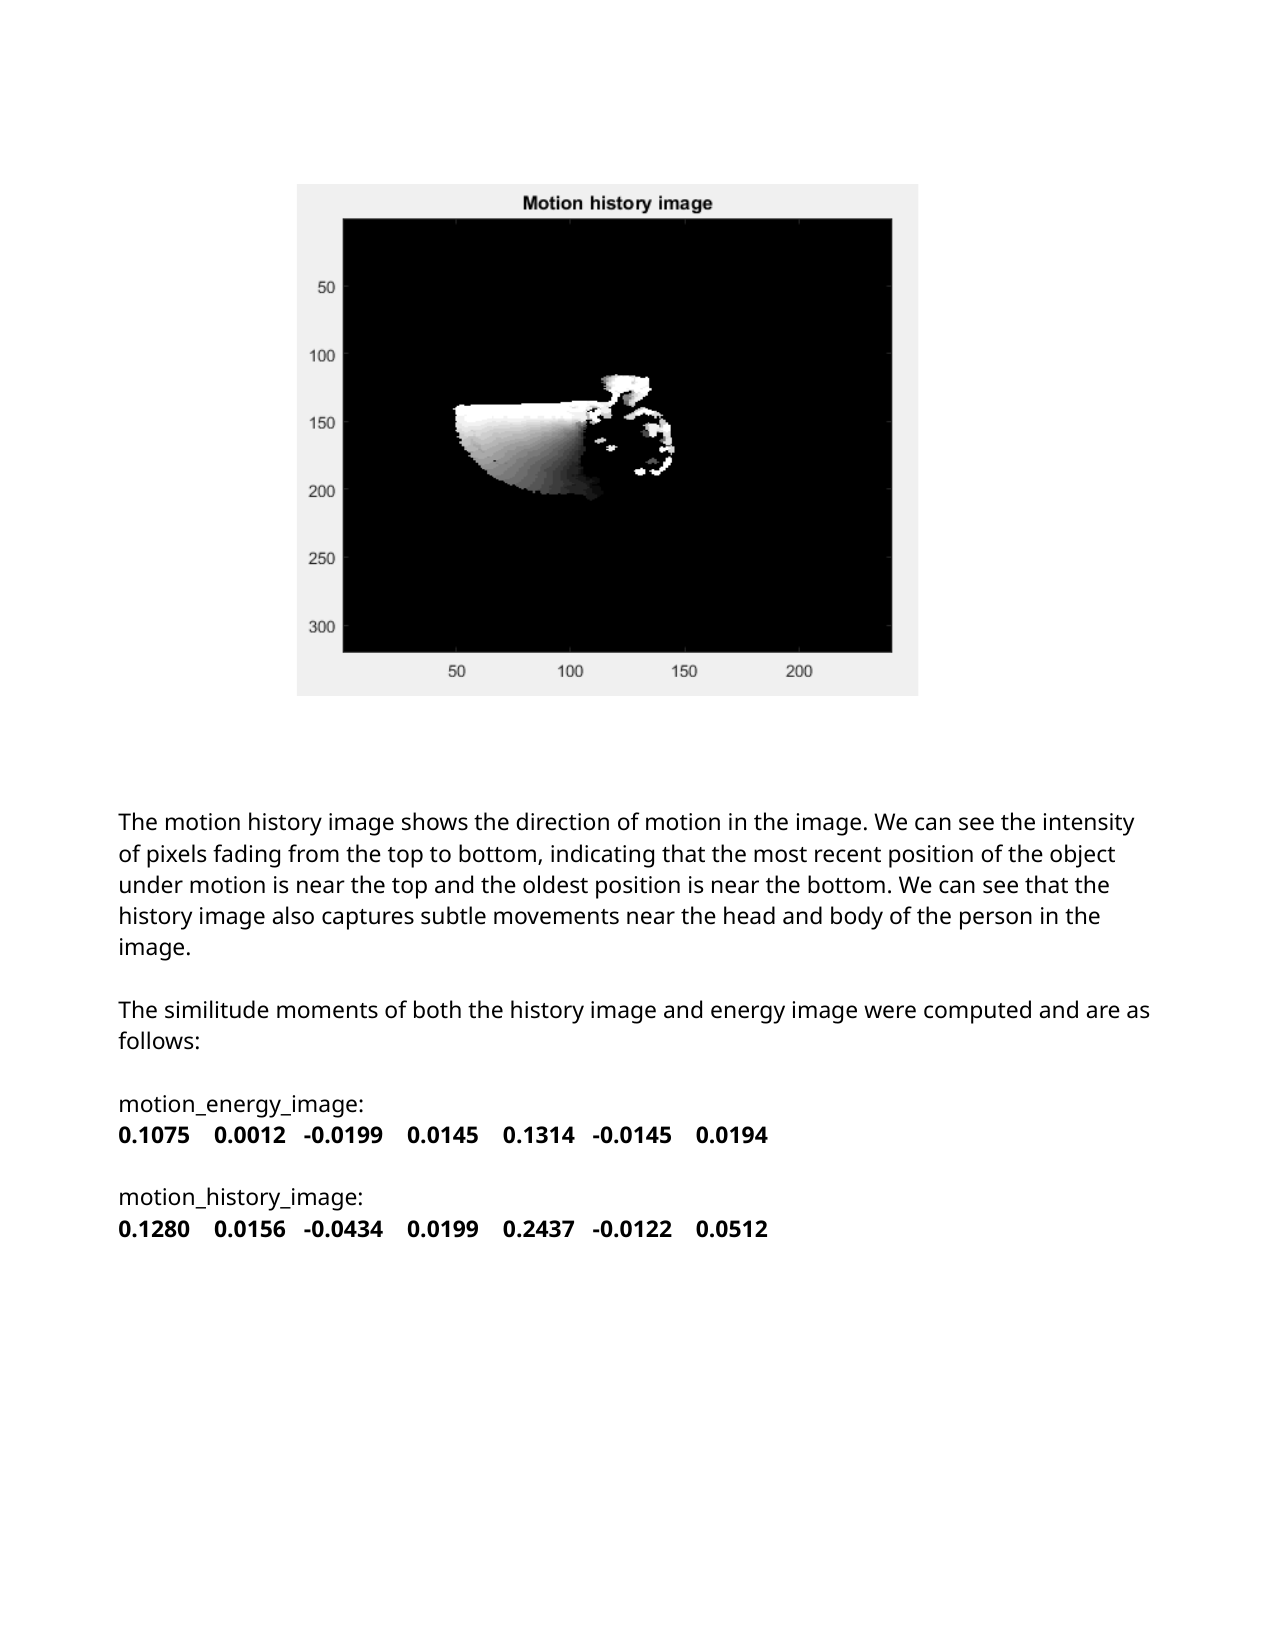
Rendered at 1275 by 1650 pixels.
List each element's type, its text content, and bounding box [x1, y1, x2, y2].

text motion_energy_image: [118, 1087, 1157, 1119]
text 0.1075 0.0012 -0.0199 0.0145 0.1314 -0.0145 0.0194 [118, 1119, 1157, 1150]
text 0.1280 0.0156 -0.0434 0.0199 0.2437 -0.0122 0.0512 [118, 1212, 1157, 1244]
text motion_history_image: [118, 1181, 1157, 1212]
text The motion history image shows the direction of motion in the image. We can see the intensity of pixels fading from the top to bottom, indicating that the most recent position of the object under motion is near the top and the oldest position is near the bottom. We can see that the history image also captures subtle movements near the head and body of the person in the image. [118, 806, 1157, 962]
text The similitude moments of both the history image and energy image were computed and are as follows: [118, 994, 1157, 1056]
picture [296, 184, 919, 696]
